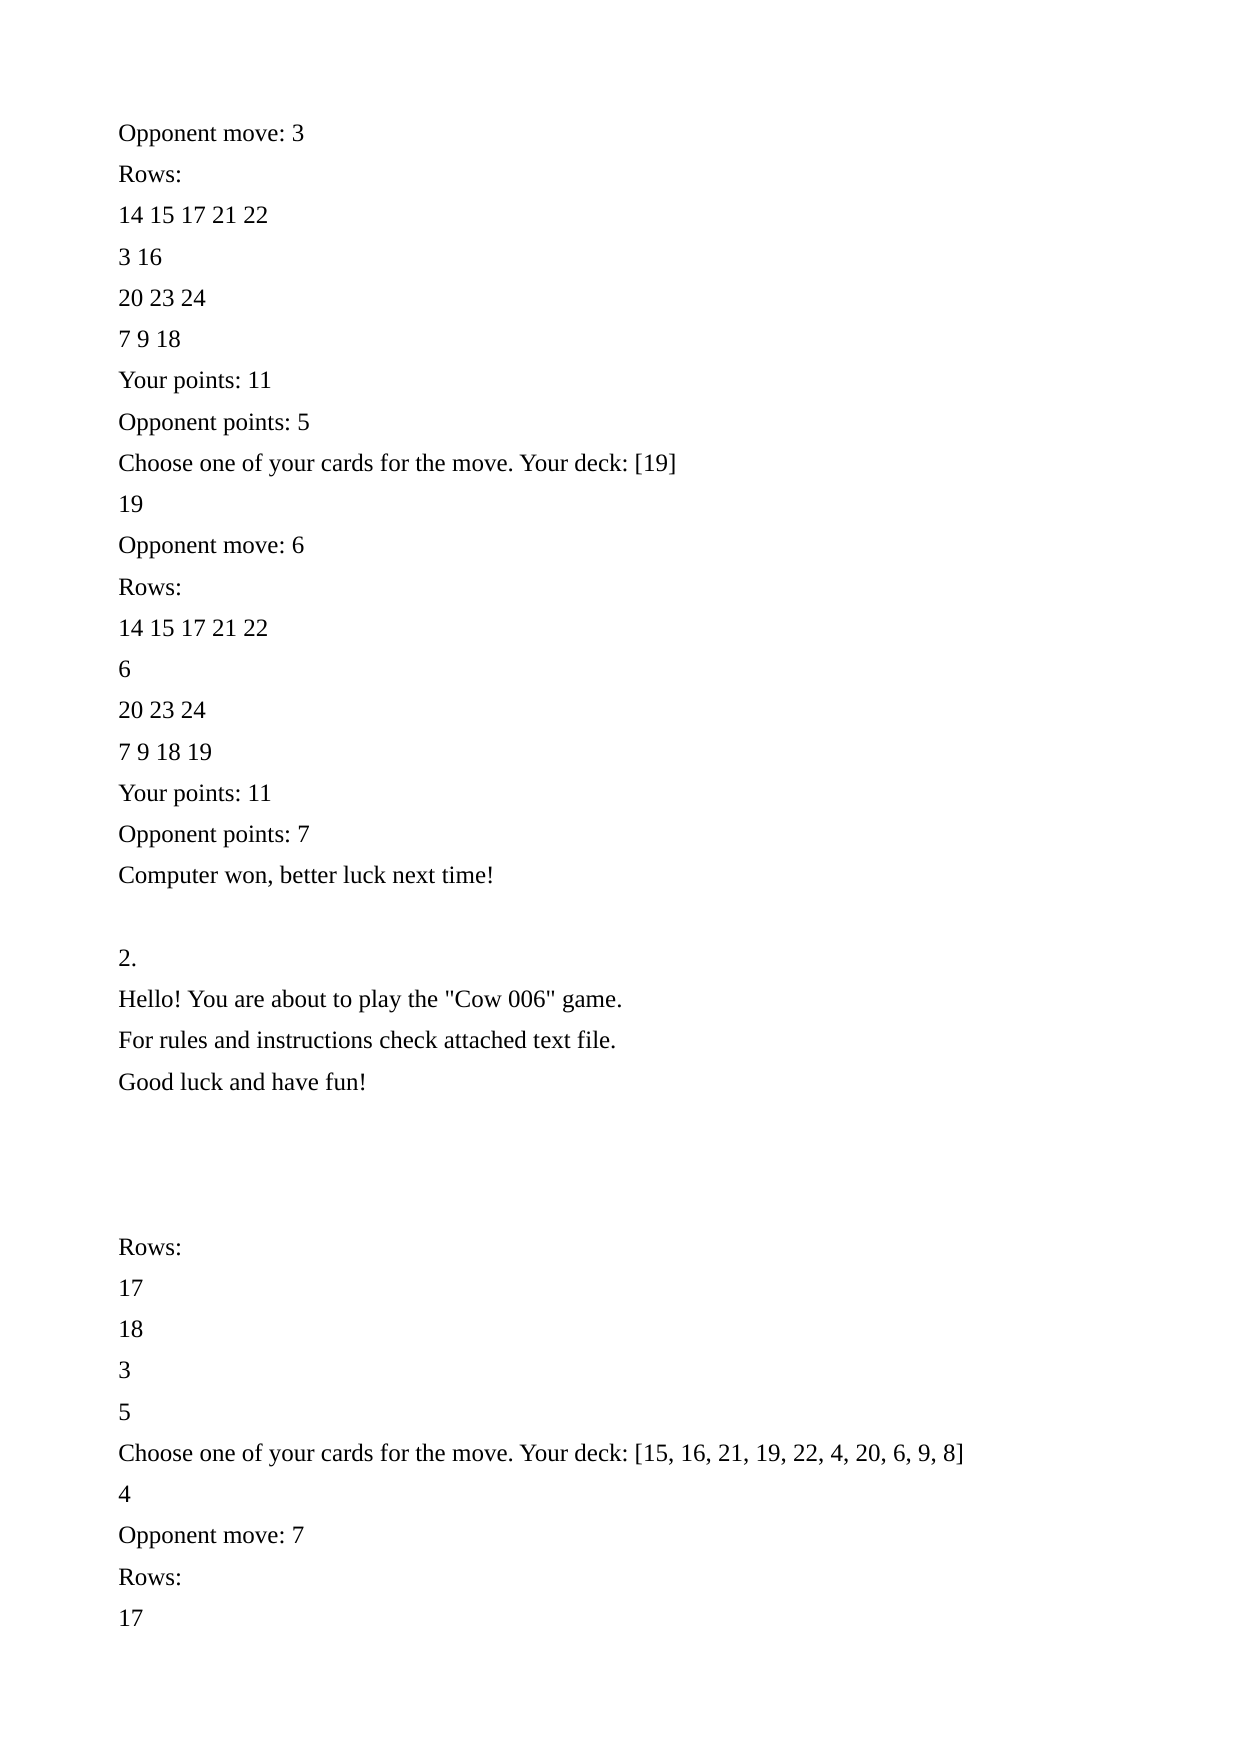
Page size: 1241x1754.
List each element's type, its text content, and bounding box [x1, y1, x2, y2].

text Choose one of your cards for the move. Your deck: [15, 16, 21, 19, 22, 4, 20, 6, 9, 8] [118, 1438, 1122, 1467]
text 18 [118, 1314, 1122, 1343]
text 20 23 24 [118, 283, 1122, 312]
text 17 [118, 1603, 1122, 1632]
text Opponent move: 3 [118, 118, 1122, 147]
text Good luck and have fun! [118, 1067, 1122, 1096]
text 14 15 17 21 22 [118, 613, 1122, 642]
text Rows: [118, 159, 1122, 188]
text 2. [118, 943, 1122, 972]
text Rows: [118, 572, 1122, 601]
text 14 15 17 21 22 [118, 201, 1122, 229]
text Opponent move: 7 [118, 1521, 1122, 1549]
text 17 [118, 1273, 1122, 1302]
text Opponent points: 7 [118, 819, 1122, 848]
text 7 9 18 19 [118, 737, 1122, 766]
text 19 [118, 489, 1122, 518]
text 20 23 24 [118, 696, 1122, 724]
text Choose one of your cards for the move. Your deck: [19] [118, 448, 1122, 477]
text Your points: 11 [118, 778, 1122, 807]
text 3 [118, 1356, 1122, 1384]
text 6 [118, 654, 1122, 683]
text Computer won, better luck next time! [118, 861, 1122, 889]
text Rows: [118, 1232, 1122, 1261]
text Opponent move: 6 [118, 531, 1122, 559]
text Opponent points: 5 [118, 407, 1122, 436]
text 5 [118, 1397, 1122, 1426]
text 7 9 18 [118, 324, 1122, 353]
text Your points: 11 [118, 366, 1122, 394]
text For rules and instructions check attached text file. [118, 1026, 1122, 1054]
text Hello! You are about to play the "Cow 006" game. [118, 984, 1122, 1013]
text Rows: [118, 1562, 1122, 1591]
text 4 [118, 1479, 1122, 1508]
text 3 16 [118, 242, 1122, 271]
